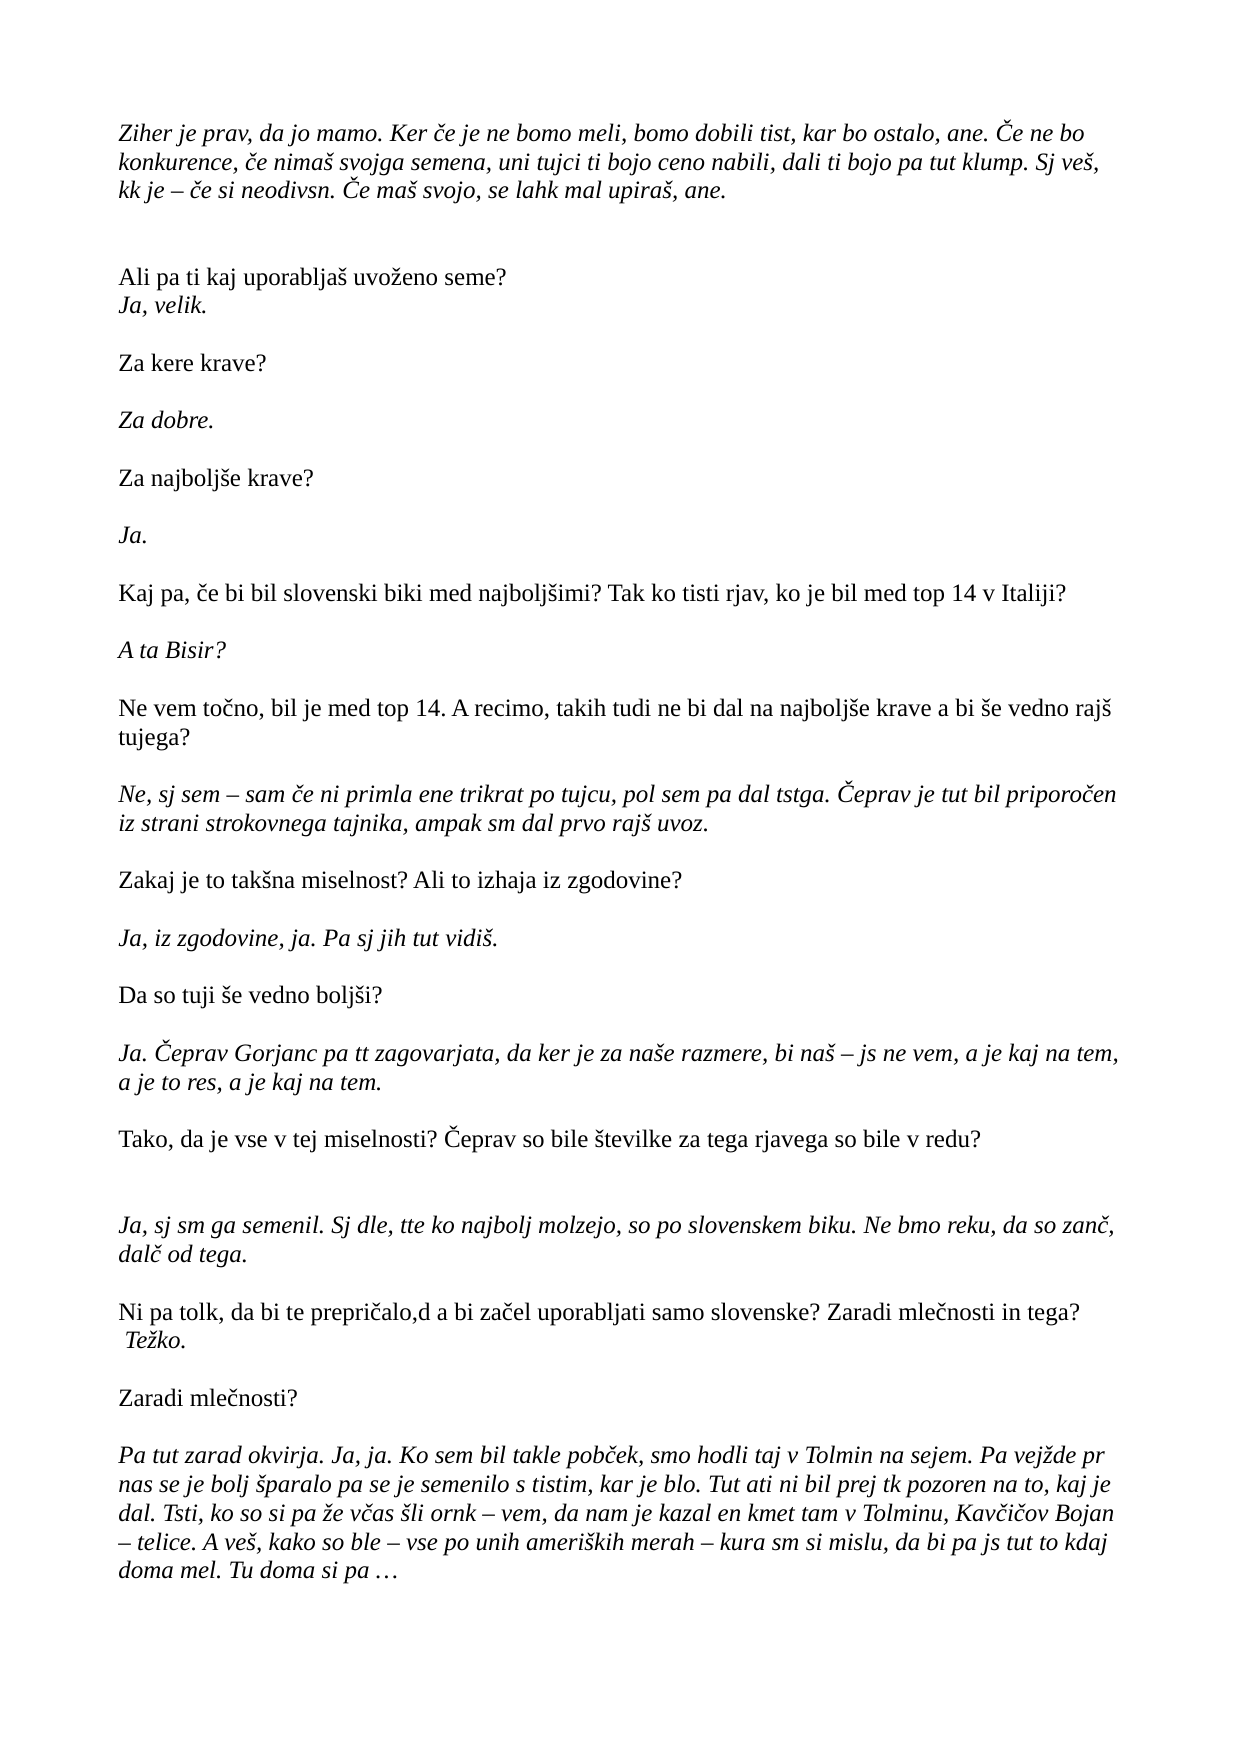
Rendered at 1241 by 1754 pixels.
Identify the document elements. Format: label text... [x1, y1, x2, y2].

text Ziher je prav, da jo mamo. Ker če je ne bomo meli, bomo dobili tist, kar bo ostalo, ane. Če ne bo konkurence, če nimaš svojga semena, uni tujci ti bojo ceno nabili, dali ti bojo pa tut klump. Sj veš, kk je – če si neodivsn. Če maš svojo, se lahk mal upiraš, ane. [118, 118, 1122, 204]
text Ja. [118, 521, 1122, 549]
text Zakaj je to takšna miselnost? Ali to izhaja iz zgodovine? [118, 866, 1122, 894]
text Ja, velik. [118, 291, 1122, 319]
text Ja. Čeprav Gorjanc pa tt zagovarjata, da ker je za naše razmere, bi naš – js ne vem, a je kaj na tem, a je to res, a je kaj na tem. [118, 1038, 1122, 1096]
text Kaj pa, če bi bil slovenski biki med najboljšimi? Tak ko tisti rjav, ko je bil med top 14 v Italiji? [118, 578, 1122, 607]
text Da so tuji še vedno boljši? [118, 981, 1122, 1009]
text Ne vem točno, bil je med top 14. A recimo, takih tudi ne bi dal na najboljše krave a bi še vedno rajš tujega? [118, 693, 1122, 751]
text Za dobre. [118, 406, 1122, 434]
text Težko. [118, 1326, 1122, 1354]
text Ni pa tolk, da bi te prepričalo,d a bi začel uporabljati samo slovenske? Zaradi mlečnosti in tega? [118, 1297, 1122, 1326]
text Za kere krave? [118, 348, 1122, 377]
text A ta Bisir? [118, 636, 1122, 664]
text Ali pa ti kaj uporabljaš uvoženo seme? [118, 262, 1122, 291]
text Ne, sj sem – sam če ni primla ene trikrat po tujcu, pol sem pa dal tstga. Čeprav je tut bil priporočen iz strani strokovnega tajnika, ampak sm dal prvo rajš uvoz. [118, 779, 1122, 837]
text Tako, da je vse v tej miselnosti? Čeprav so bile številke za tega rjavega so bile v redu? [118, 1124, 1122, 1153]
text Za najboljše krave? [118, 463, 1122, 492]
text Ja, sj sm ga semenil. Sj dle, tte ko najbolj molzejo, so po slovenskem biku. Ne bmo reku, da so zanč, dalč od tega. [118, 1211, 1122, 1268]
text Pa tut zarad okvirja. Ja, ja. Ko sem bil takle pobček, smo hodli taj v Tolmin na sejem. Pa vejžde pr nas se je bolj šparalo pa se je semenilo s tistim, kar je blo. Tut ati ni bil prej tk pozoren na to, kaj je dal. Tsti, ko so si pa že včas šli ornk – vem, da nam je kazal en kmet tam v Tolminu, Kavčičov Bojan – telice. A veš, kako so ble – vse po unih ameriških merah – kura sm si mislu, da bi pa js tut to kdaj doma mel. Tu doma si pa … [118, 1441, 1122, 1584]
text Zaradi mlečnosti? [118, 1383, 1122, 1412]
text Ja, iz zgodovine, ja. Pa sj jih tut vidiš. [118, 923, 1122, 952]
